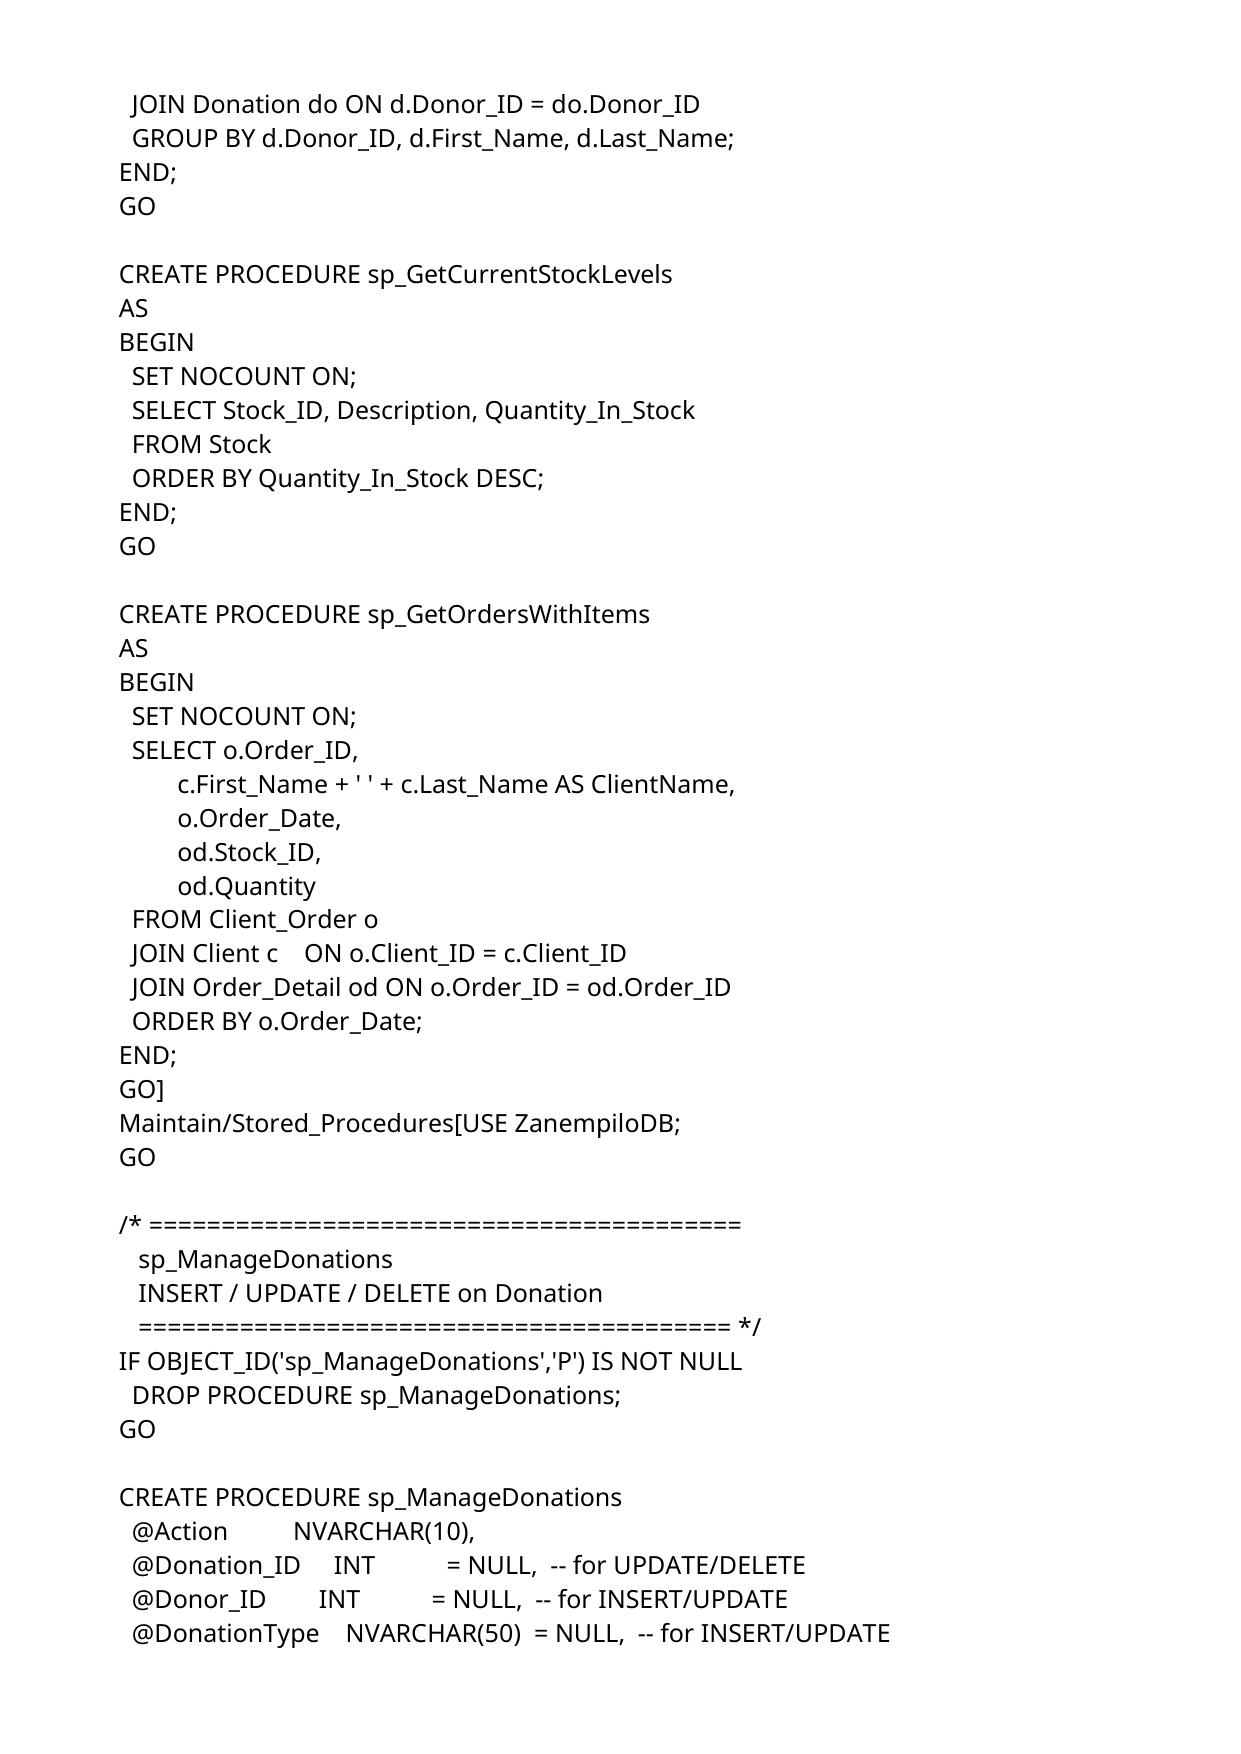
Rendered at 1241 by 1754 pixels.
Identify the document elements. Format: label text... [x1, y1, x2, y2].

text END; [119, 495, 1121, 529]
text BEGIN [119, 665, 1121, 699]
text od.Stock_ID, [119, 834, 1121, 868]
text SET NOCOUNT ON; [119, 699, 1121, 733]
text GO] [119, 1072, 1121, 1106]
text c.First_Name + ' ' + c.Last_Name AS ClientName, [119, 767, 1121, 801]
text GO [119, 529, 1121, 563]
text JOIN Client c ON o.Client_ID = c.Client_ID [119, 936, 1121, 970]
text /* ========================================= [119, 1208, 1121, 1242]
text END; [119, 155, 1121, 189]
text GO [119, 1140, 1121, 1174]
text FROM Stock [119, 427, 1121, 461]
text CREATE PROCEDURE sp_GetOrdersWithItems [119, 597, 1121, 631]
text sp_ManageDonations [119, 1242, 1121, 1276]
text ORDER BY o.Order_Date; [119, 1004, 1121, 1038]
text od.Quantity [119, 868, 1121, 902]
text INSERT / UPDATE / DELETE on Donation [119, 1276, 1121, 1310]
text GROUP BY d.Donor_ID, d.First_Name, d.Last_Name; [119, 121, 1121, 155]
text @Donor_ID INT = NULL, -- for INSERT/UPDATE [119, 1582, 1121, 1616]
text SELECT o.Order_ID, [119, 733, 1121, 767]
text SELECT Stock_ID, Description, Quantity_In_Stock [119, 393, 1121, 427]
text ORDER BY Quantity_In_Stock DESC; [119, 461, 1121, 495]
text END; [119, 1038, 1121, 1072]
text @DonationType NVARCHAR(50) = NULL, -- for INSERT/UPDATE [119, 1616, 1121, 1649]
text CREATE PROCEDURE sp_ManageDonations [119, 1480, 1121, 1514]
text AS [119, 631, 1121, 665]
text DROP PROCEDURE sp_ManageDonations; [119, 1378, 1121, 1412]
text JOIN Order_Detail od ON o.Order_ID = od.Order_ID [119, 970, 1121, 1004]
text BEGIN [119, 325, 1121, 359]
text SET NOCOUNT ON; [119, 359, 1121, 393]
text JOIN Donation do ON d.Donor_ID = do.Donor_ID [119, 87, 1121, 121]
text FROM Client_Order o [119, 902, 1121, 936]
text IF OBJECT_ID('sp_ManageDonations','P') IS NOT NULL [119, 1344, 1121, 1378]
text @Donation_ID INT = NULL, -- for UPDATE/DELETE [119, 1548, 1121, 1582]
text @Action NVARCHAR(10), [119, 1514, 1121, 1548]
text GO [119, 189, 1121, 223]
text AS [119, 291, 1121, 325]
text o.Order_Date, [119, 801, 1121, 834]
text ========================================= */ [119, 1310, 1121, 1344]
text CREATE PROCEDURE sp_GetCurrentStockLevels [119, 257, 1121, 291]
text Maintain/Stored_Procedures[USE ZanempiloDB; [119, 1106, 1121, 1140]
text GO [119, 1412, 1121, 1446]
